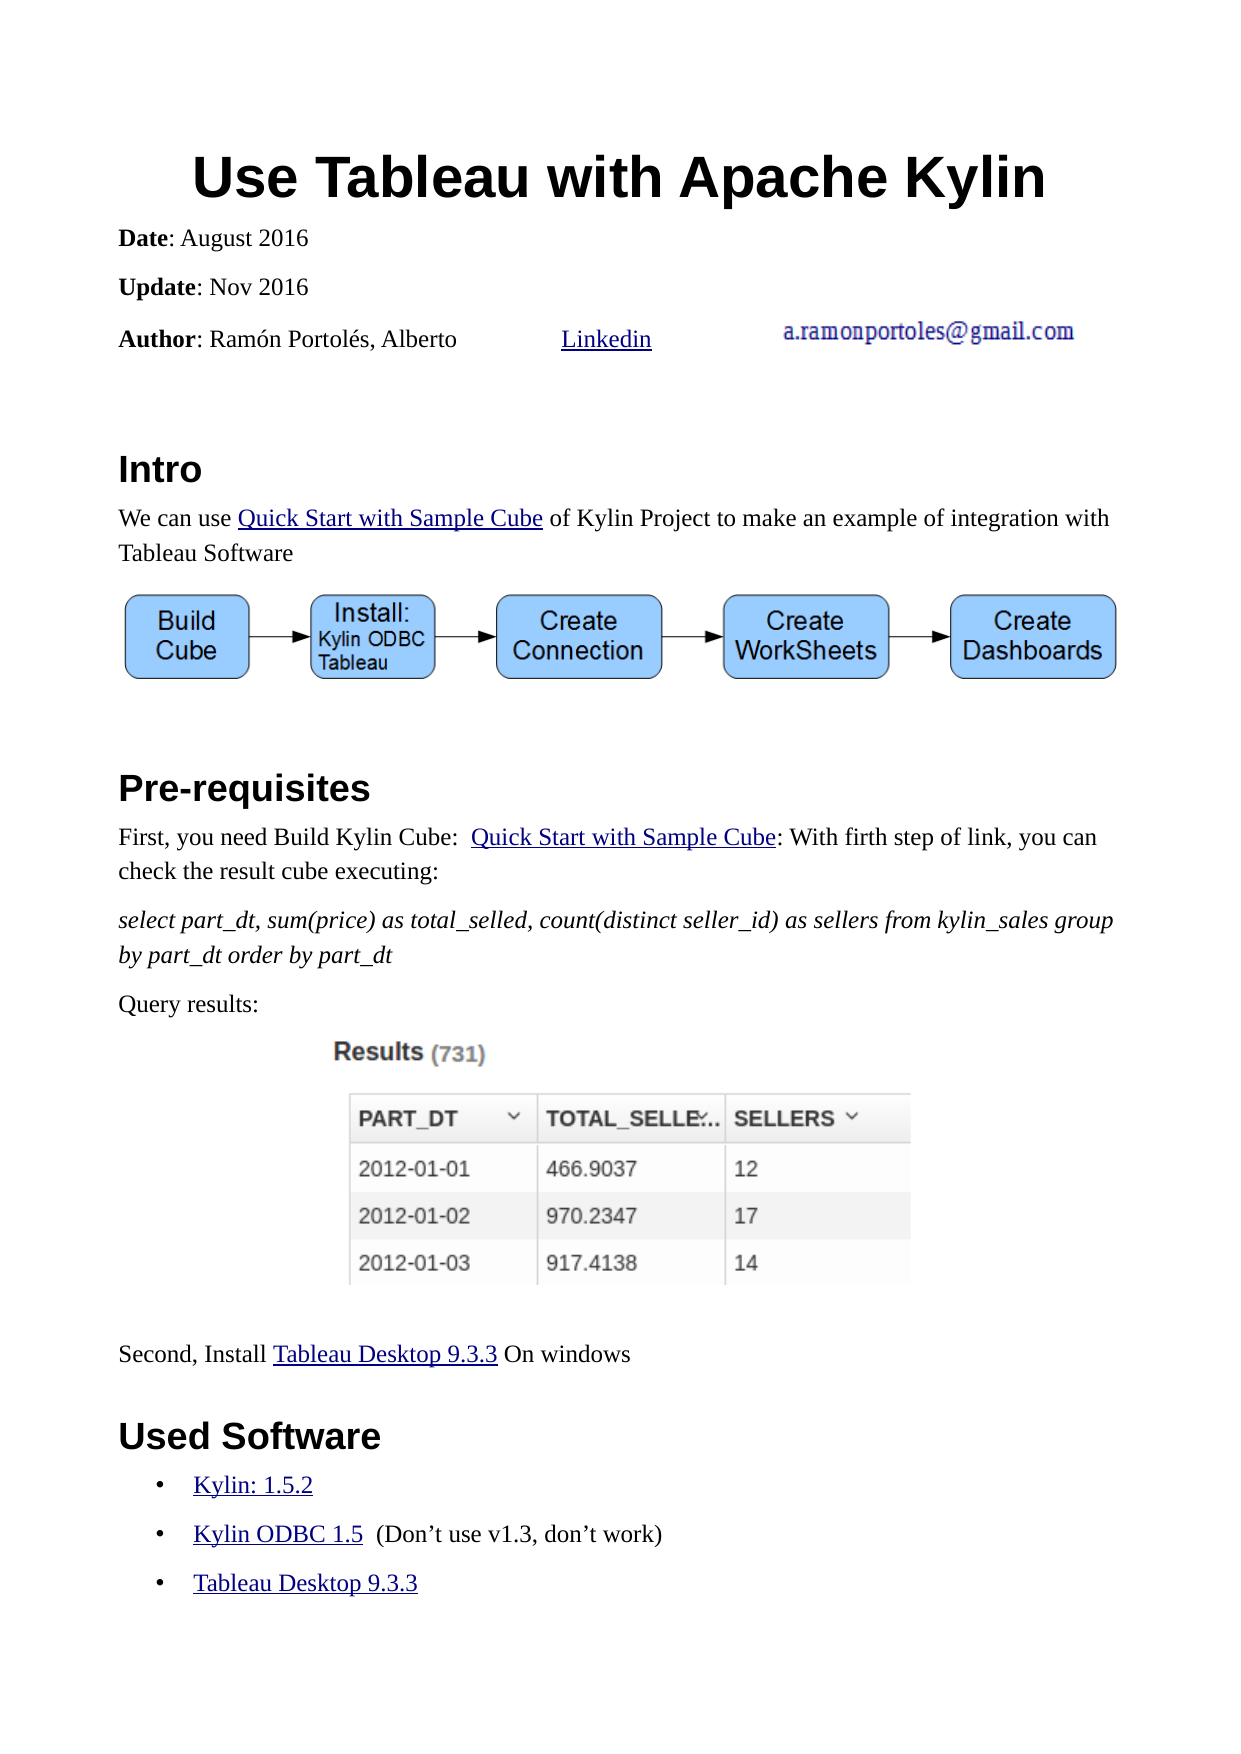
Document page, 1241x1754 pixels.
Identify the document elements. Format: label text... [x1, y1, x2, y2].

title Use Tableau with Apache Kylin [118, 143, 1122, 210]
list Kylin ODBC 1.5 (Don’t use v1.3, don’t work) [156, 1519, 1122, 1548]
text Date: August 2016 [118, 223, 1122, 251]
subtitle Intro [118, 447, 1122, 491]
text Update: Nov 2016 [118, 272, 1122, 301]
list Tableau Desktop 9.3.3 [156, 1568, 1122, 1597]
picture [118, 586, 1123, 686]
text We can use Quick Start with Sample Cube of Kylin Project to make an example of integration with Tableau Software [118, 503, 1122, 567]
list Kylin: 1.5.2 [156, 1470, 1122, 1498]
text Second, Install Tableau Desktop 9.3.3 On windows [118, 1339, 1122, 1368]
text select part_dt, sum(price) as total_selled, count(distinct seller_id) as sellers from kylin_sales group by part_dt order by part_dt [118, 905, 1122, 968]
text Query results: [118, 989, 1122, 1018]
text Author: Ramón Portolés, Alberto Linkedin [118, 321, 1122, 353]
picture [329, 1037, 911, 1285]
subtitle Used Software [118, 1414, 1122, 1457]
text First, you need Build Kylin Cube: Quick Start with Sample Cube: With firth step of link, you can check the result cube executing: [118, 822, 1122, 885]
subtitle Pre-requisites [118, 766, 1122, 809]
picture [782, 320, 1082, 348]
